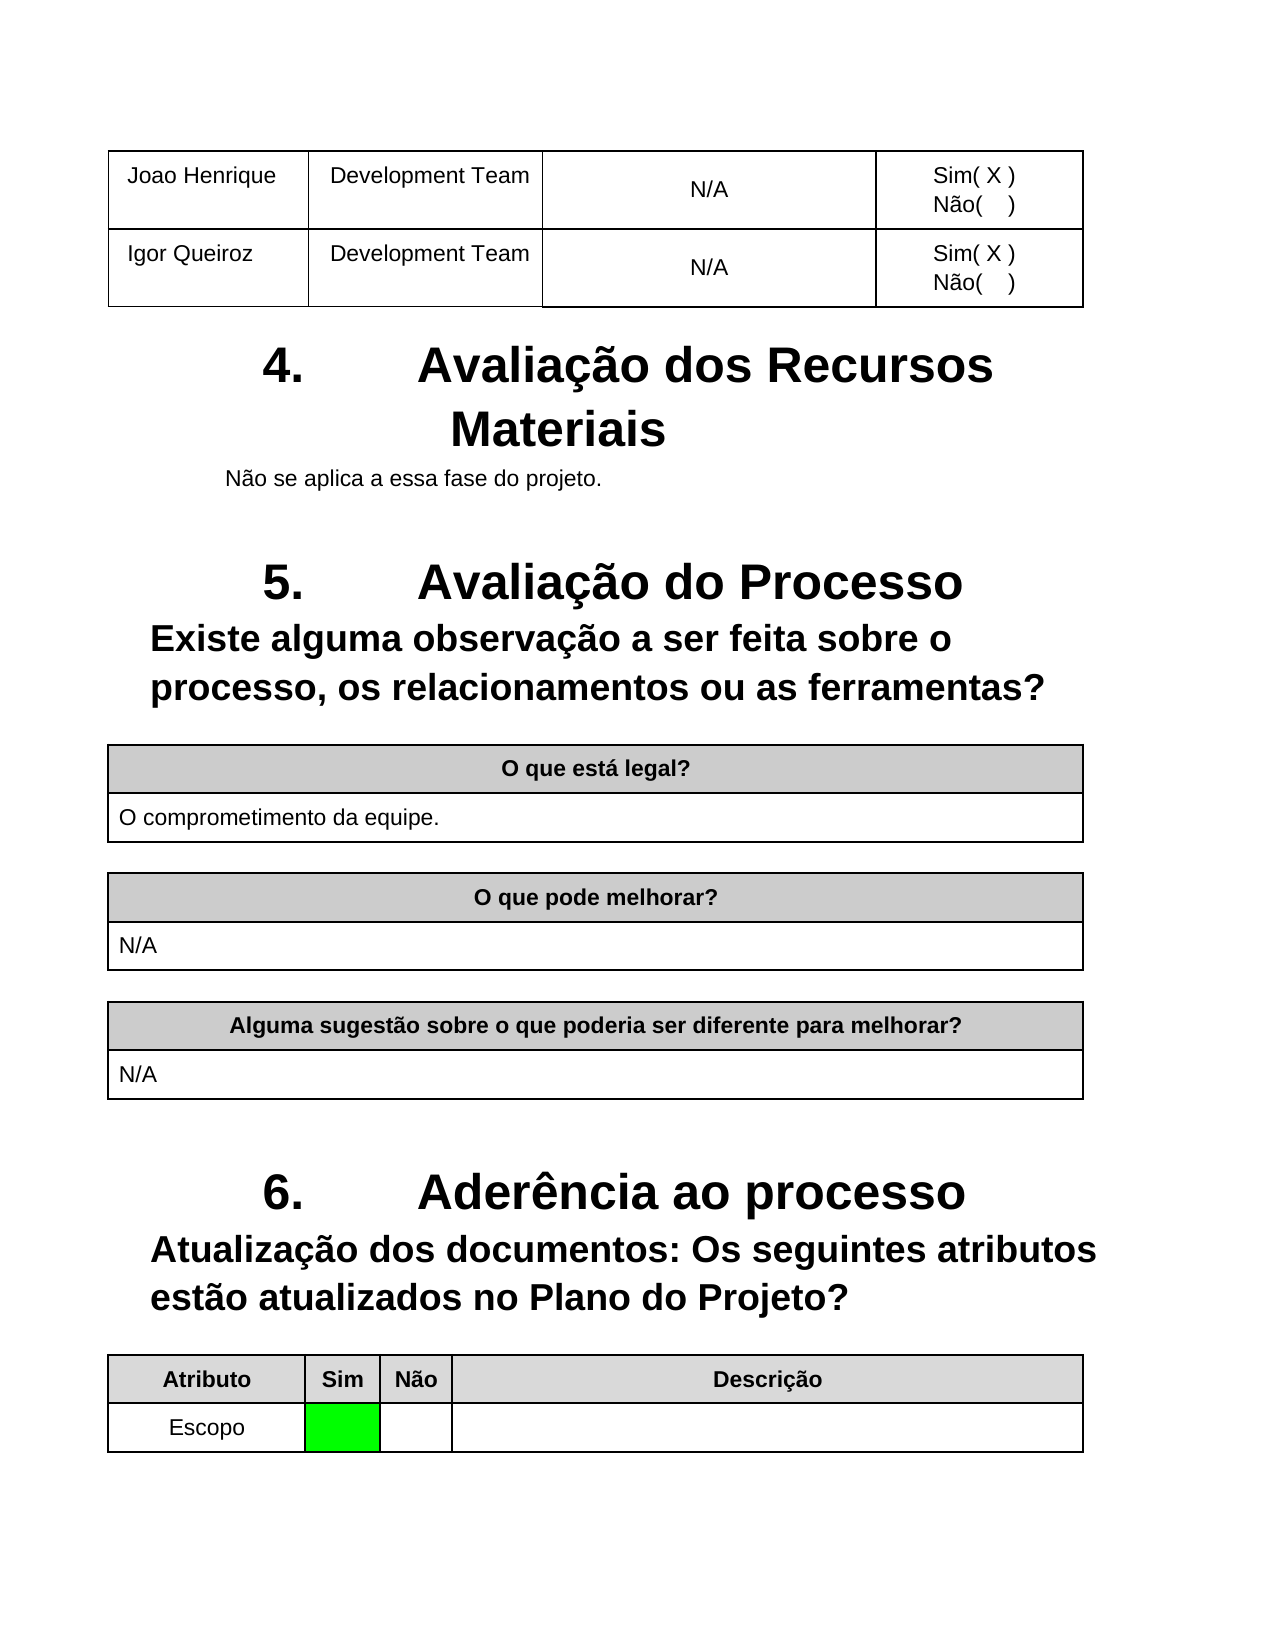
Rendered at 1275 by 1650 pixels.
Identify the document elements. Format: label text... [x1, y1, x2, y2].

table_header O que está legal? [109, 746, 1082, 792]
table_header Não [381, 1356, 451, 1402]
subtitle Existe alguma observação a ser feita sobre o processo, os relacionamentos ou as ferramentas? [150, 618, 1125, 708]
table_cell Joao Henrique [109, 152, 308, 228]
table_cell N/A [543, 152, 875, 228]
title Aderência ao processo [262, 1164, 1125, 1220]
table_cell Sim( X ) Não( ) [877, 152, 1082, 228]
table_header Alguma sugestão sobre o que poderia ser diferente para melhorar? [109, 1003, 1082, 1049]
table_cell [381, 1404, 451, 1451]
table_cell N/A [543, 230, 875, 306]
table_cell N/A [109, 1051, 1082, 1098]
title Avaliação dos Recursos Materiais [262, 337, 1125, 457]
table_cell Development Team [309, 230, 542, 306]
table_header Sim [306, 1356, 379, 1402]
table_cell Igor Queiroz [109, 230, 308, 306]
title Avaliação do Processo [262, 554, 1125, 609]
table_cell Sim( X ) Não( ) [877, 230, 1082, 306]
table_cell N/A [109, 923, 1082, 969]
table_cell O comprometimento da equipe. [109, 794, 1082, 841]
table_cell [306, 1404, 379, 1451]
table_cell Development Team [309, 152, 542, 228]
text Não se aplica a essa fase do projeto. [150, 466, 1125, 491]
table_header Atributo [109, 1356, 304, 1402]
table_header Descrição [453, 1356, 1082, 1402]
subtitle Atualização dos documentos: Os seguintes atributos estão atualizados no Plano do Projeto? [150, 1228, 1125, 1318]
table_cell Escopo [109, 1404, 304, 1451]
table_header O que pode melhorar? [109, 874, 1082, 921]
table_cell [453, 1404, 1082, 1451]
